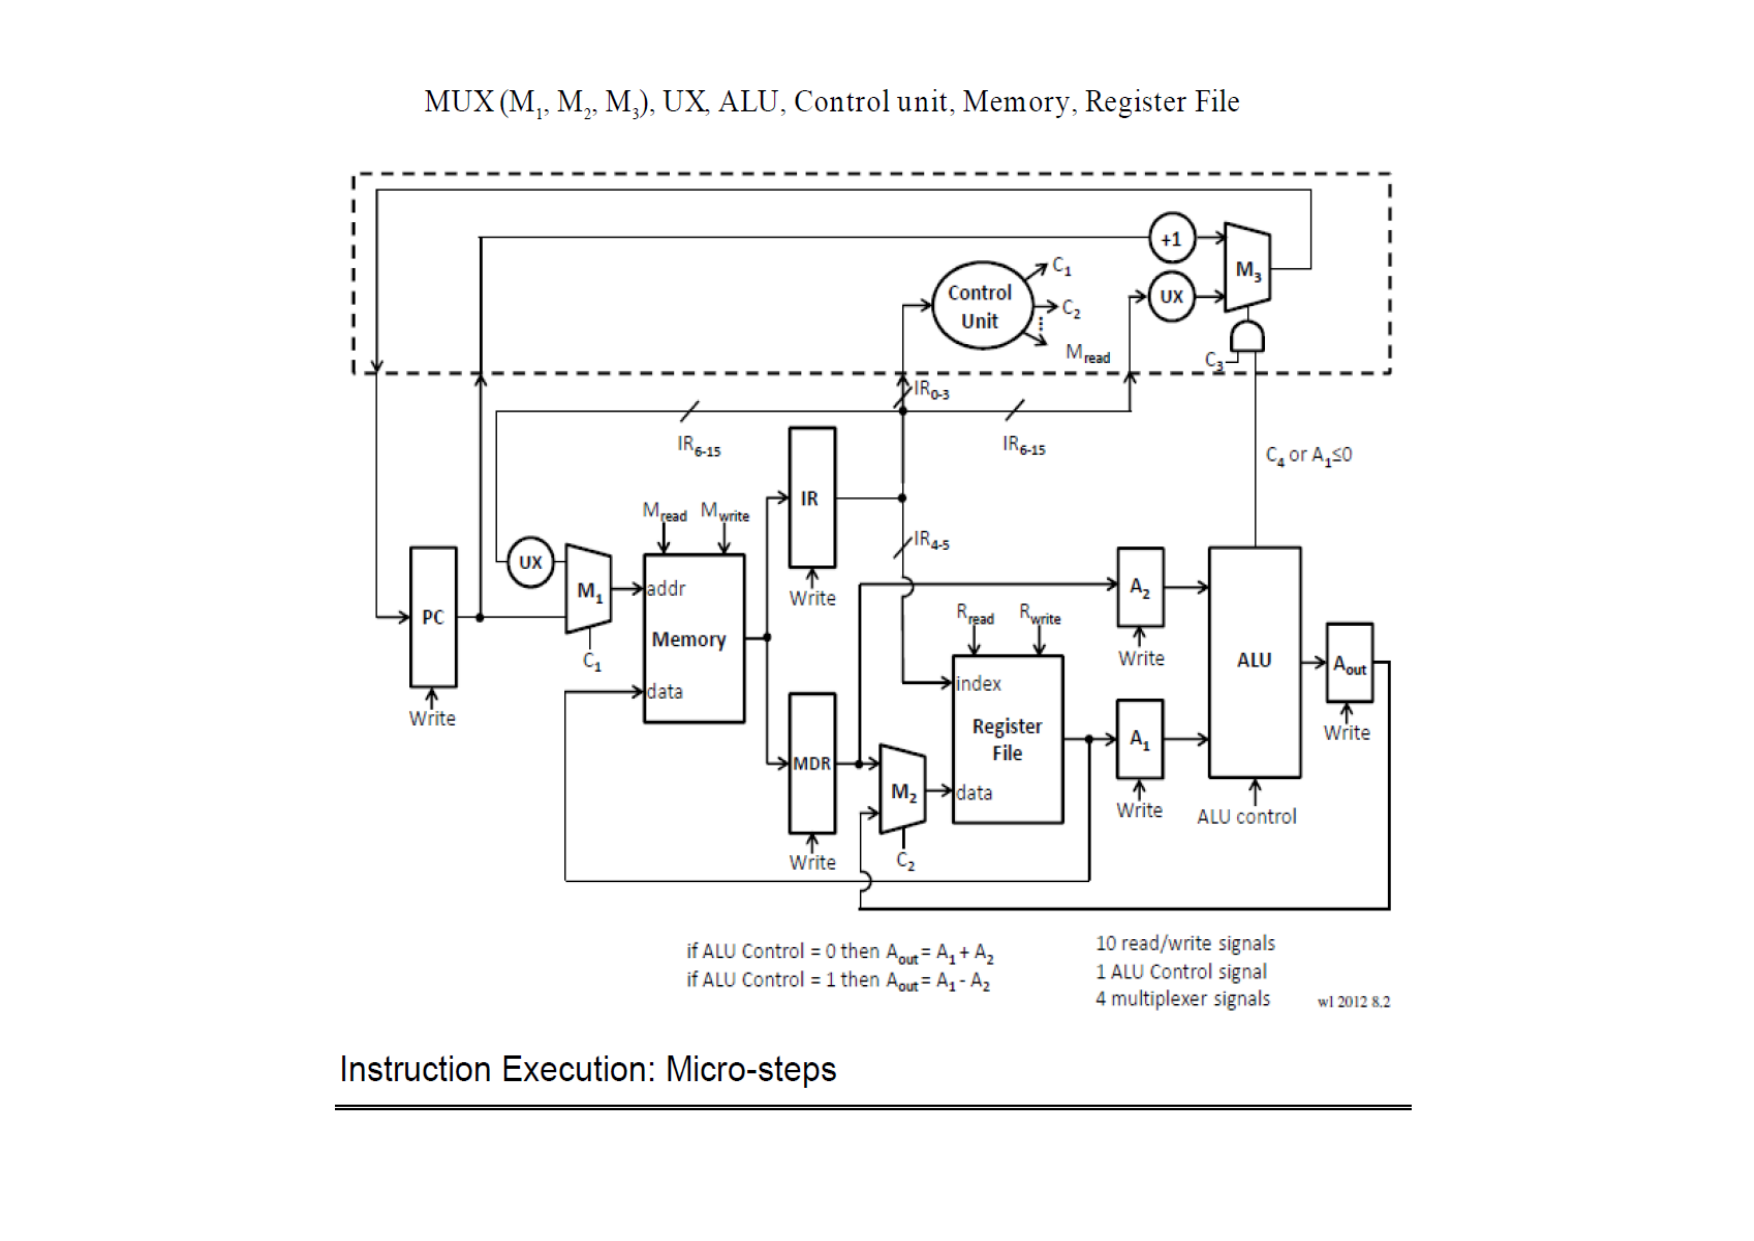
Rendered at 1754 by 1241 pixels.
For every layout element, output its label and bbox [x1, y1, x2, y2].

picture [188, 89, 1538, 1115]
